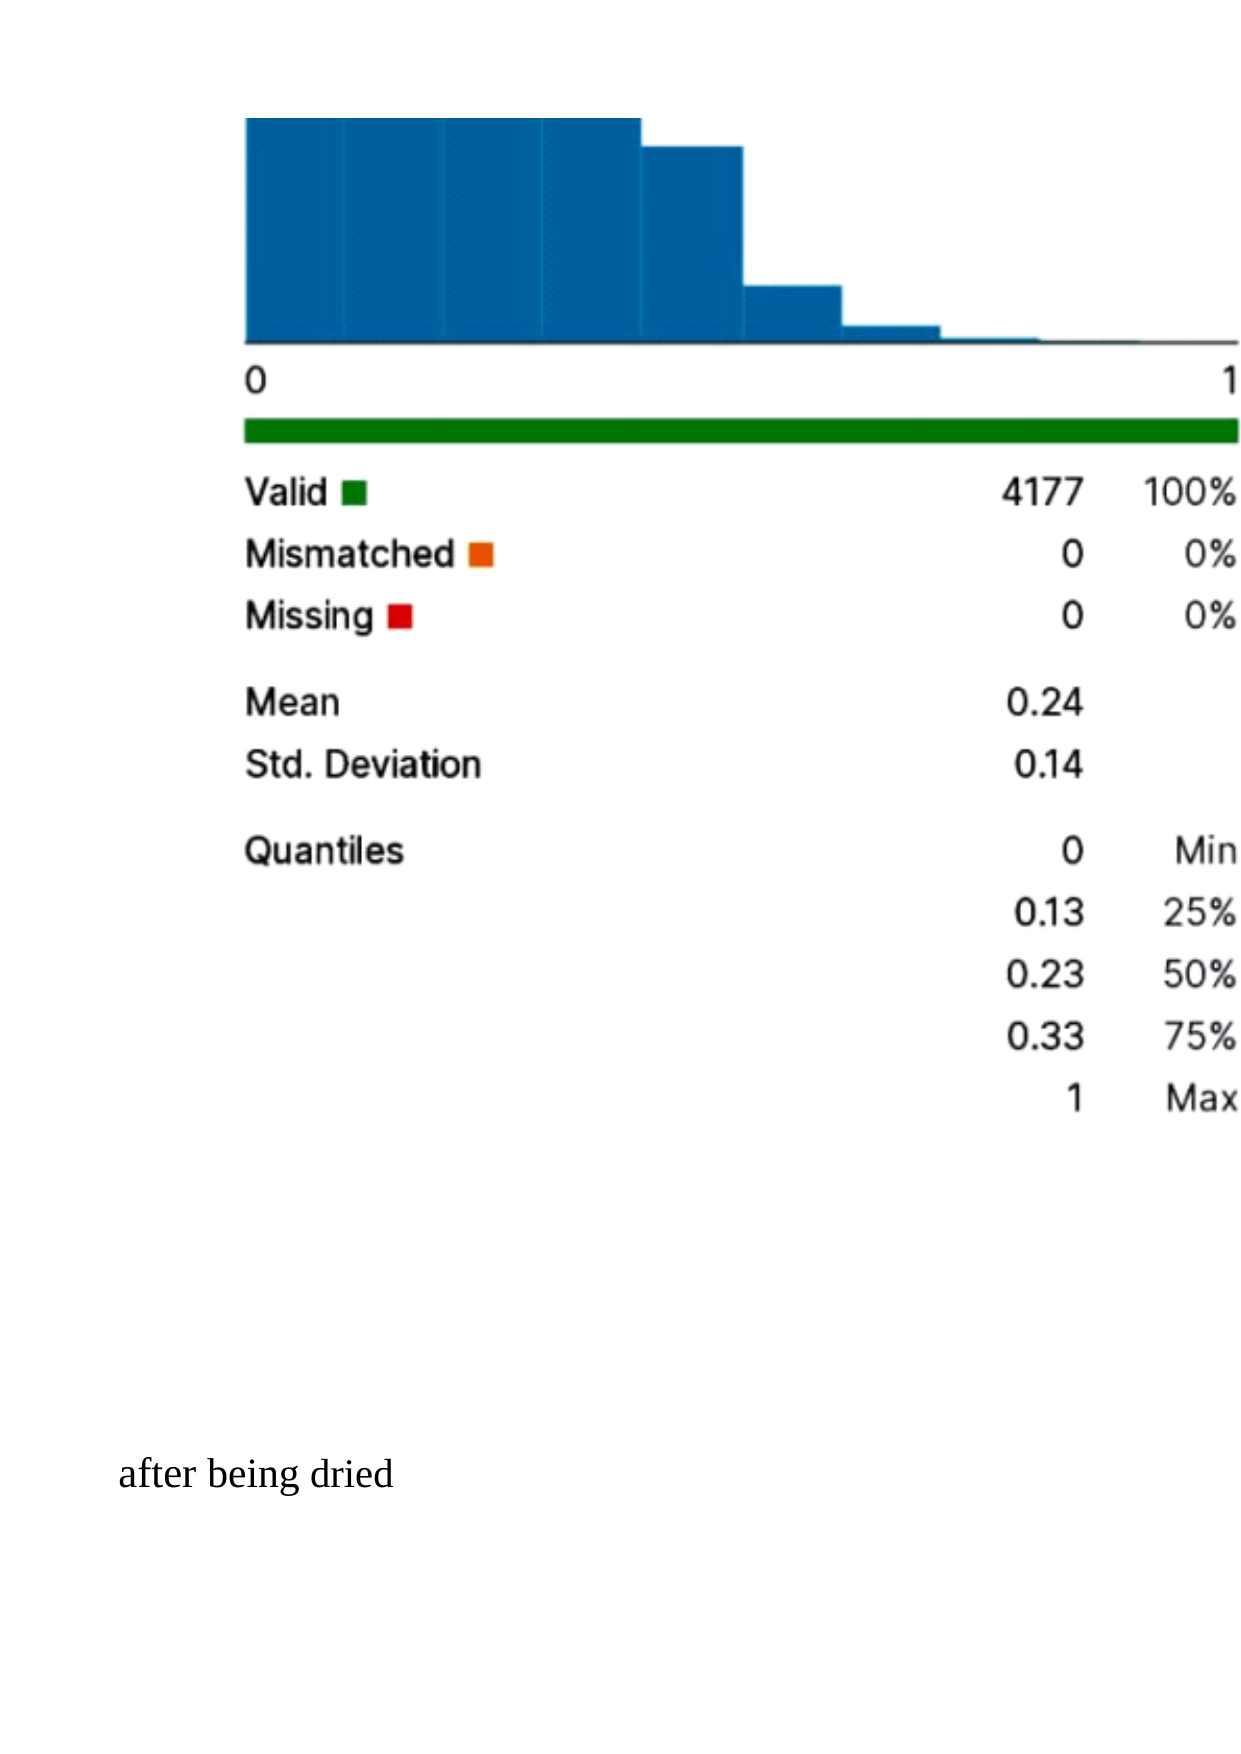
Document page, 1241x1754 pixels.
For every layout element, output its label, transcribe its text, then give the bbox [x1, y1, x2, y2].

text after being dried [118, 1456, 1122, 1495]
text [118, 1174, 1122, 1438]
